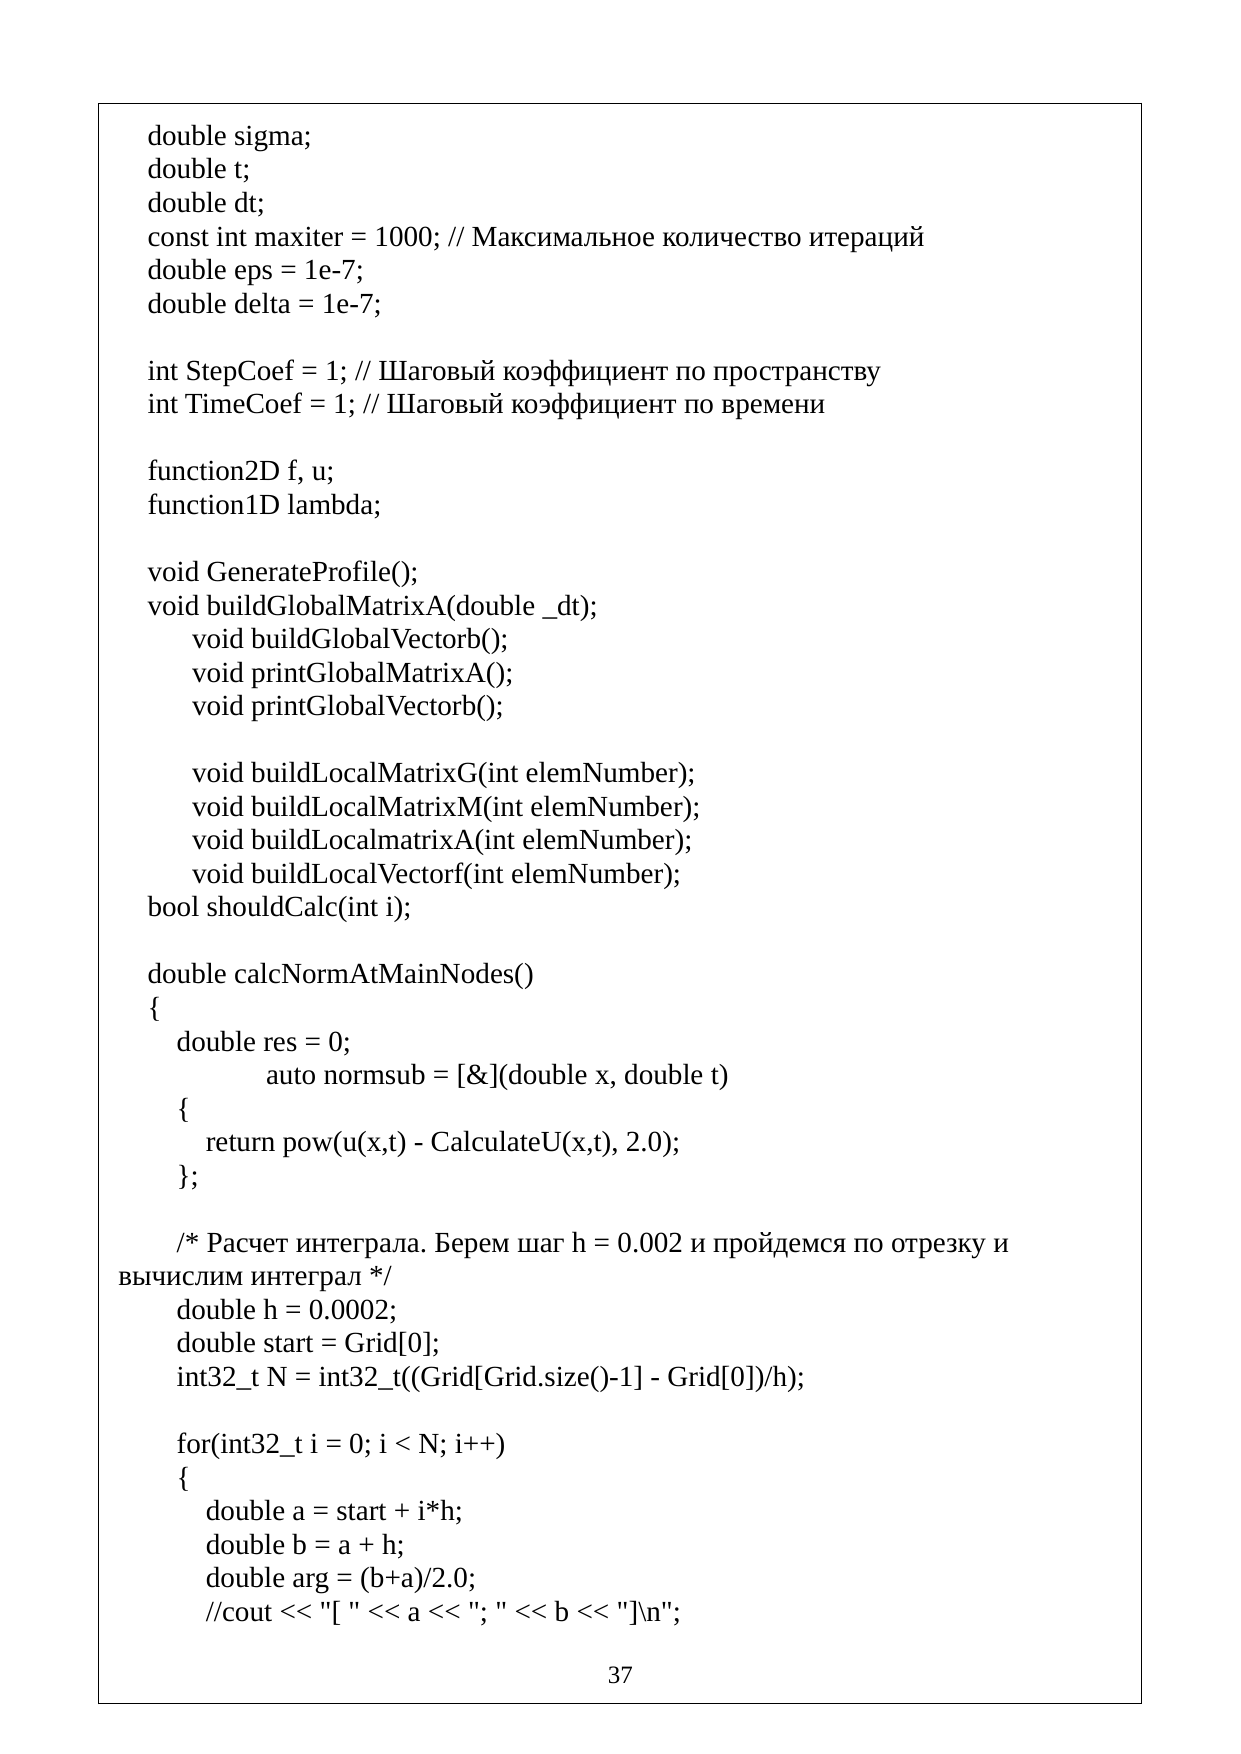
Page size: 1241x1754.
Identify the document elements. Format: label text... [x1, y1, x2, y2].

text double t; [118, 152, 1122, 185]
text void printGlobalVectorb(); [118, 688, 1122, 722]
text { [118, 990, 1122, 1024]
text int32_t N = int32_t((Grid[Grid.size()-1] - Grid[0])/h); [118, 1359, 1122, 1393]
text double arg = (b+a)/2.0; [118, 1560, 1122, 1594]
text double h = 0.0002; [118, 1292, 1122, 1326]
text { [118, 1460, 1122, 1493]
text }; [118, 1158, 1122, 1191]
text bool shouldCalc(int i); [118, 889, 1122, 923]
text auto normsub = [&](double x, double t) [118, 1057, 1122, 1091]
text void buildLocalMatrixG(int elemNumber); [118, 755, 1122, 789]
text for(int32_t i = 0; i < N; i++) [118, 1426, 1122, 1460]
text double sigma; [118, 118, 1122, 152]
text double delta = 1e-7; [118, 286, 1122, 319]
text return pow(u(x,t) - CalculateU(x,t), 2.0); [118, 1124, 1122, 1158]
text double start = Grid[0]; [118, 1326, 1122, 1359]
text const int maxiter = 1000; // Максимальное количество итераций [118, 219, 1122, 252]
text void printGlobalMatrixA(); [118, 655, 1122, 688]
text double b = a + h; [118, 1527, 1122, 1560]
text //cout << "[ " << a << "; " << b << "]\n"; [118, 1594, 1122, 1627]
text double a = start + i*h; [118, 1493, 1122, 1527]
text /* Расчет интеграла. Берем шаг h = 0.002 и пройдемся по отрезку и вычислим интеграл */ [118, 1225, 1122, 1292]
text int StepCoef = 1; // Шаговый коэффициент по пространству [118, 353, 1122, 386]
text double calcNormAtMainNodes() [118, 957, 1122, 990]
text int TimeCoef = 1; // Шаговый коэффициент по времени [118, 386, 1122, 420]
text double eps = 1e-7; [118, 252, 1122, 286]
text double res = 0; [118, 1024, 1122, 1057]
text function1D lambda; [118, 487, 1122, 521]
text void buildGlobalMatrixA(double _dt); [118, 588, 1122, 621]
text double dt; [118, 185, 1122, 219]
text { [118, 1091, 1122, 1124]
text void buildLocalMatrixM(int elemNumber); [118, 789, 1122, 822]
text function2D f, u; [118, 453, 1122, 487]
text void GenerateProfile(); [118, 554, 1122, 588]
text void buildLocalVectorf(int elemNumber); [118, 856, 1122, 889]
text void buildGlobalVectorb(); [118, 621, 1122, 655]
text void buildLocalmatrixA(int elemNumber); [118, 822, 1122, 856]
